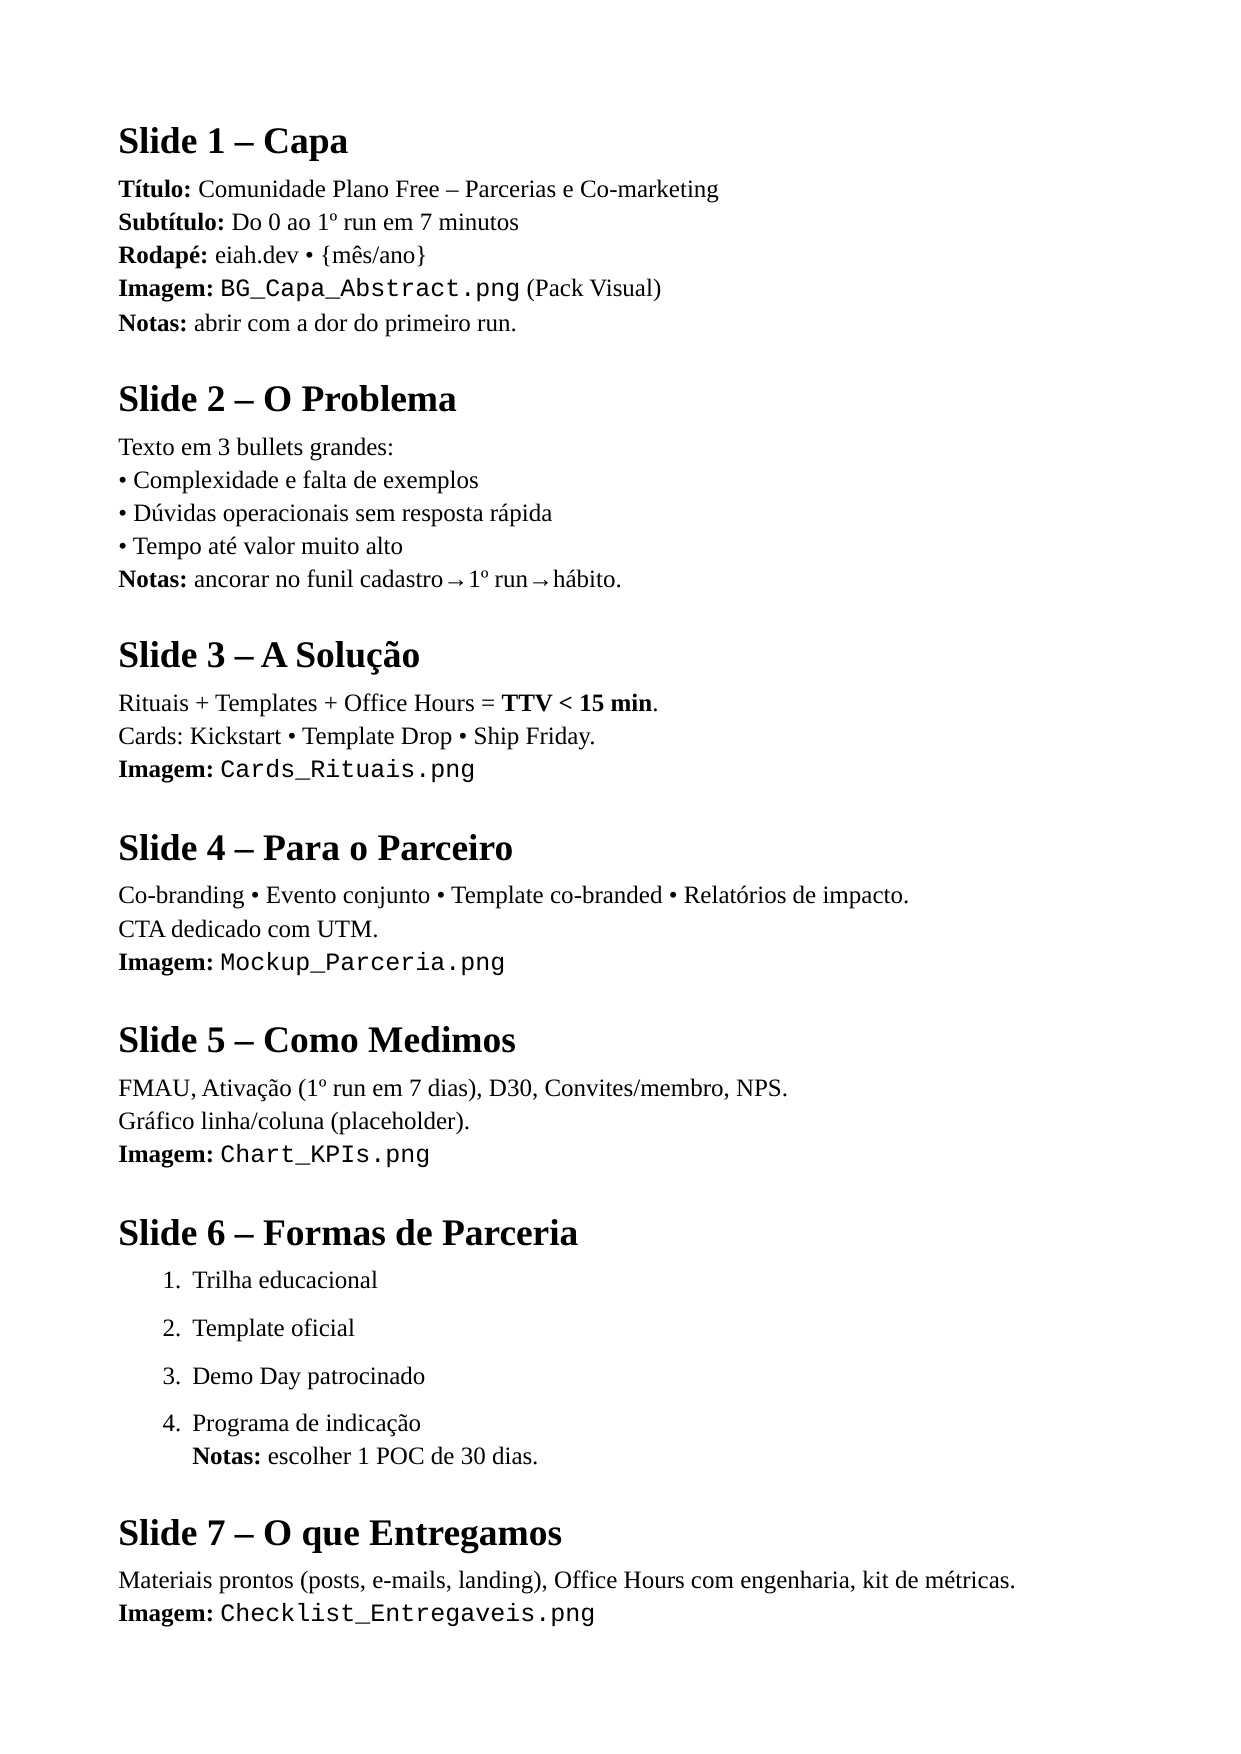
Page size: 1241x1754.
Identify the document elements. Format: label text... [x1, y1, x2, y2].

text Rituais + Templates + Office Hours = TTV < 15 min. Cards: Kickstart • Template Drop • Ship Friday. Imagem: Cards_Rituais.png [118, 688, 1122, 785]
list Programa de indicação Notas: escolher 1 POC de 30 dias. [162, 1408, 1122, 1470]
subtitle Slide 7 – O que Entregamos [118, 1510, 1122, 1553]
subtitle Slide 2 – O Problema [118, 376, 1122, 419]
list Template oficial [162, 1313, 1122, 1342]
list Demo Day patrocinado [162, 1361, 1122, 1389]
subtitle Slide 5 – Como Medimos [118, 1017, 1122, 1061]
text Texto em 3 bullets grandes: • Complexidade e falta de exemplos • Dúvidas operacionais sem resposta rápida • Tempo até valor muito alto Notas: ancorar no funil cadastro→1º run→hábito. [118, 432, 1122, 593]
text Materiais prontos (posts, e-mails, landing), Office Hours com engenharia, kit de métricas. Imagem: Checklist_Entregaveis.png [118, 1566, 1122, 1629]
subtitle Slide 3 – A Solução [118, 632, 1122, 676]
text FMAU, Ativação (1º run em 7 dias), D30, Convites/membro, NPS. Gráfico linha/coluna (placeholder). Imagem: Chart_KPIs.png [118, 1073, 1122, 1170]
subtitle Slide 1 – Capa [118, 118, 1122, 161]
text Título: Comunidade Plano Free – Parcerias e Co‑marketing Subtítulo: Do 0 ao 1º run em 7 minutos Rodapé: eiah.dev • {mês/ano} Imagem: BG_Capa_Abstract.png (Pack Visual) Notas: abrir com a dor do primeiro run. [118, 174, 1122, 337]
list Trilha educacional [162, 1266, 1122, 1294]
text Co‑branding • Evento conjunto • Template co‑branded • Relatórios de impacto. CTA dedicado com UTM. Imagem: Mockup_Parceria.png [118, 881, 1122, 977]
subtitle Slide 6 – Formas de Parceria [118, 1210, 1122, 1253]
subtitle Slide 4 – Para o Parceiro [118, 825, 1122, 868]
